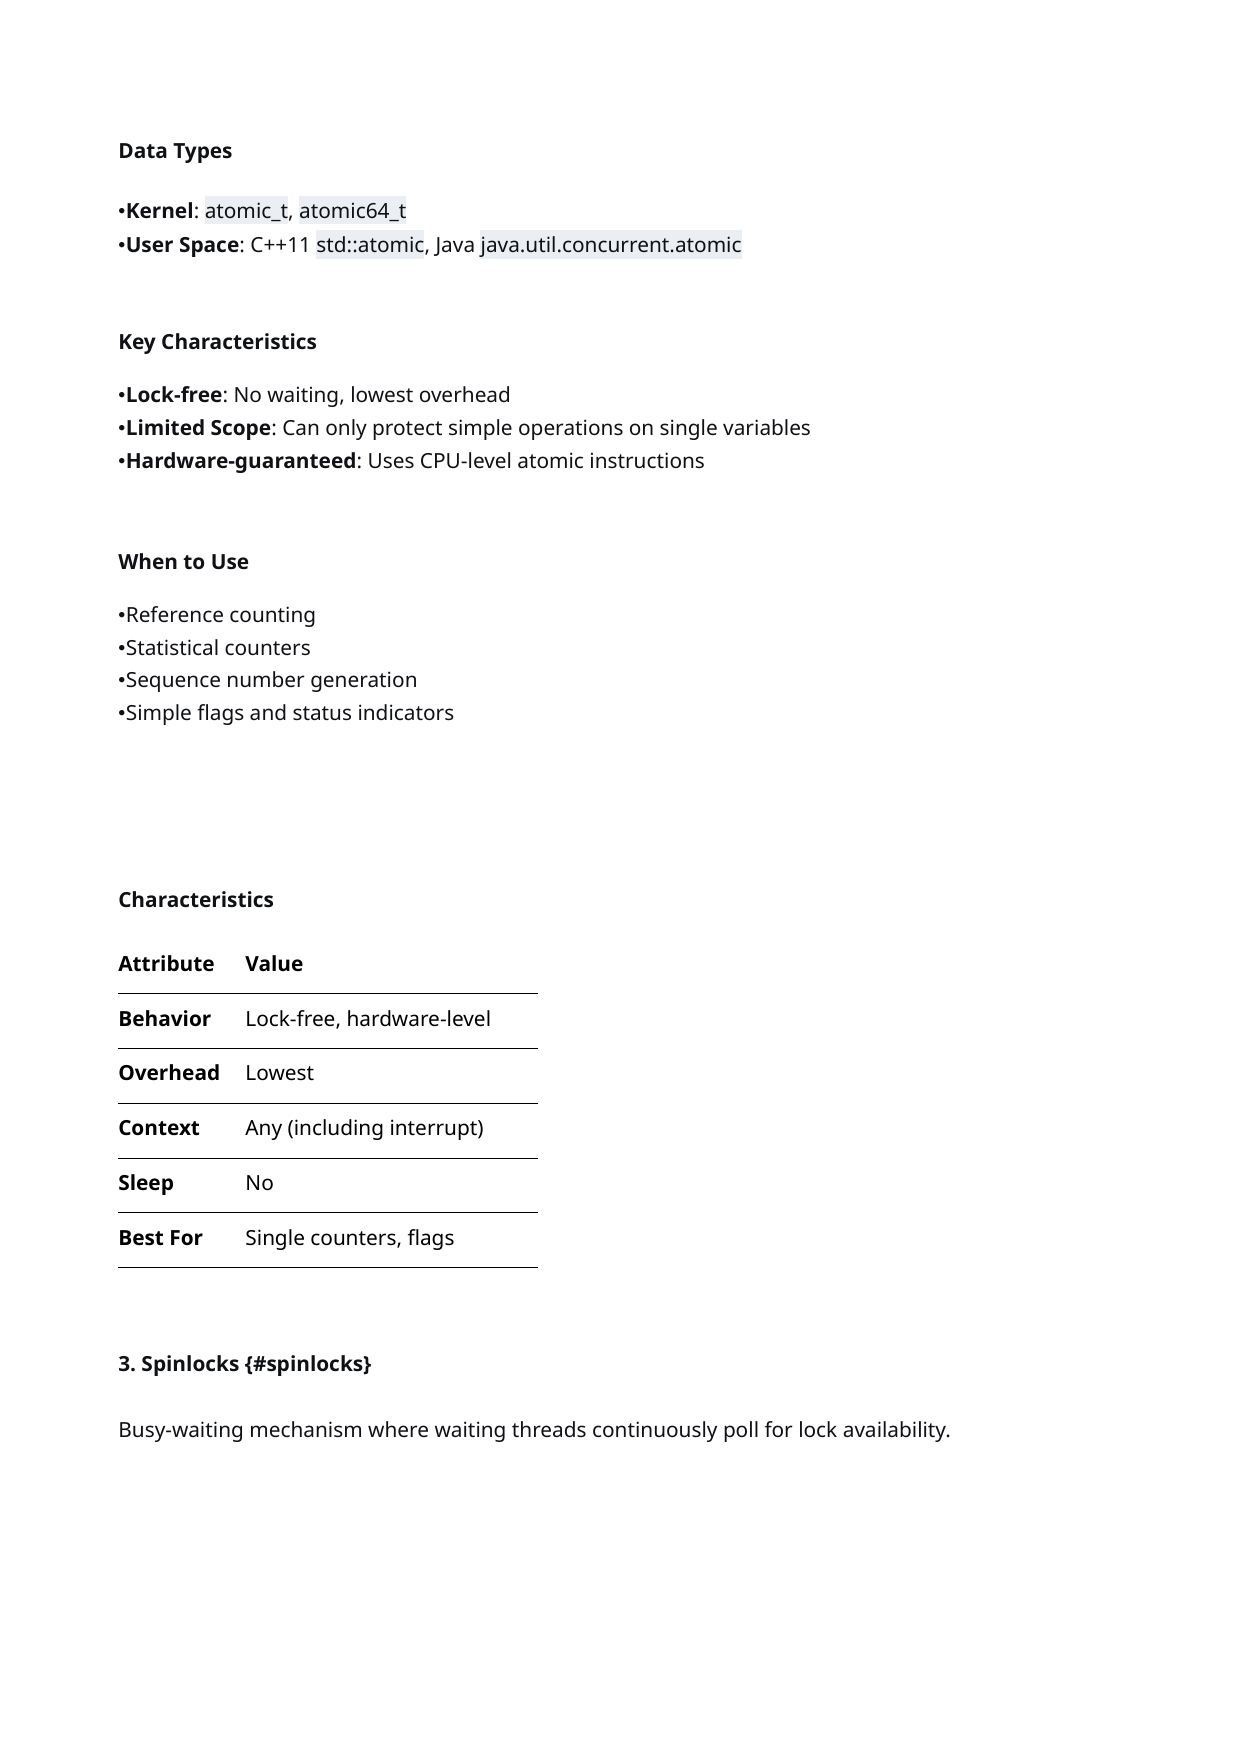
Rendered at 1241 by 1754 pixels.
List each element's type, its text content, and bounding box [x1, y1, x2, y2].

table_cell Overhead [118, 1049, 245, 1103]
subtitle Characteristics [118, 863, 1122, 913]
list Kernel: atomic_t, atomic64_t [118, 190, 1122, 224]
table_header Attribute [118, 938, 245, 993]
subtitle When to Use [118, 528, 1122, 575]
table_cell Context [118, 1104, 245, 1157]
table_cell Lock-free, hardware-level [245, 994, 537, 1048]
table_cell Single counters, flags [245, 1213, 537, 1267]
table_cell No [245, 1159, 537, 1212]
list Lock-free: No waiting, lowest overhead [118, 381, 1122, 409]
table_cell Lowest [245, 1049, 537, 1103]
table_cell Any (including interrupt) [245, 1104, 537, 1157]
subtitle Data Types [118, 118, 1122, 165]
list Simple flags and status indicators [118, 698, 1122, 727]
table_cell Behavior [118, 994, 245, 1048]
table_header Value [245, 938, 537, 993]
list Statistical counters [118, 633, 1122, 661]
subtitle 3. Spinlocks {#spinlocks} [118, 1349, 1122, 1377]
list Sequence number generation [118, 666, 1122, 694]
table_cell Best For [118, 1213, 245, 1267]
list Hardware-guaranteed: Uses CPU-level atomic instructions [118, 446, 1122, 474]
table_cell Sleep [118, 1159, 245, 1212]
subtitle Key Characteristics [118, 309, 1122, 356]
list Reference counting [118, 600, 1122, 629]
list Limited Scope: Can only protect simple operations on single variables [118, 413, 1122, 442]
list User Space: C++11 std::atomic, Java java.util.concurrent.atomic [118, 224, 1122, 259]
text Busy-waiting mechanism where waiting threads continuously poll for lock availability. [118, 1415, 1122, 1443]
